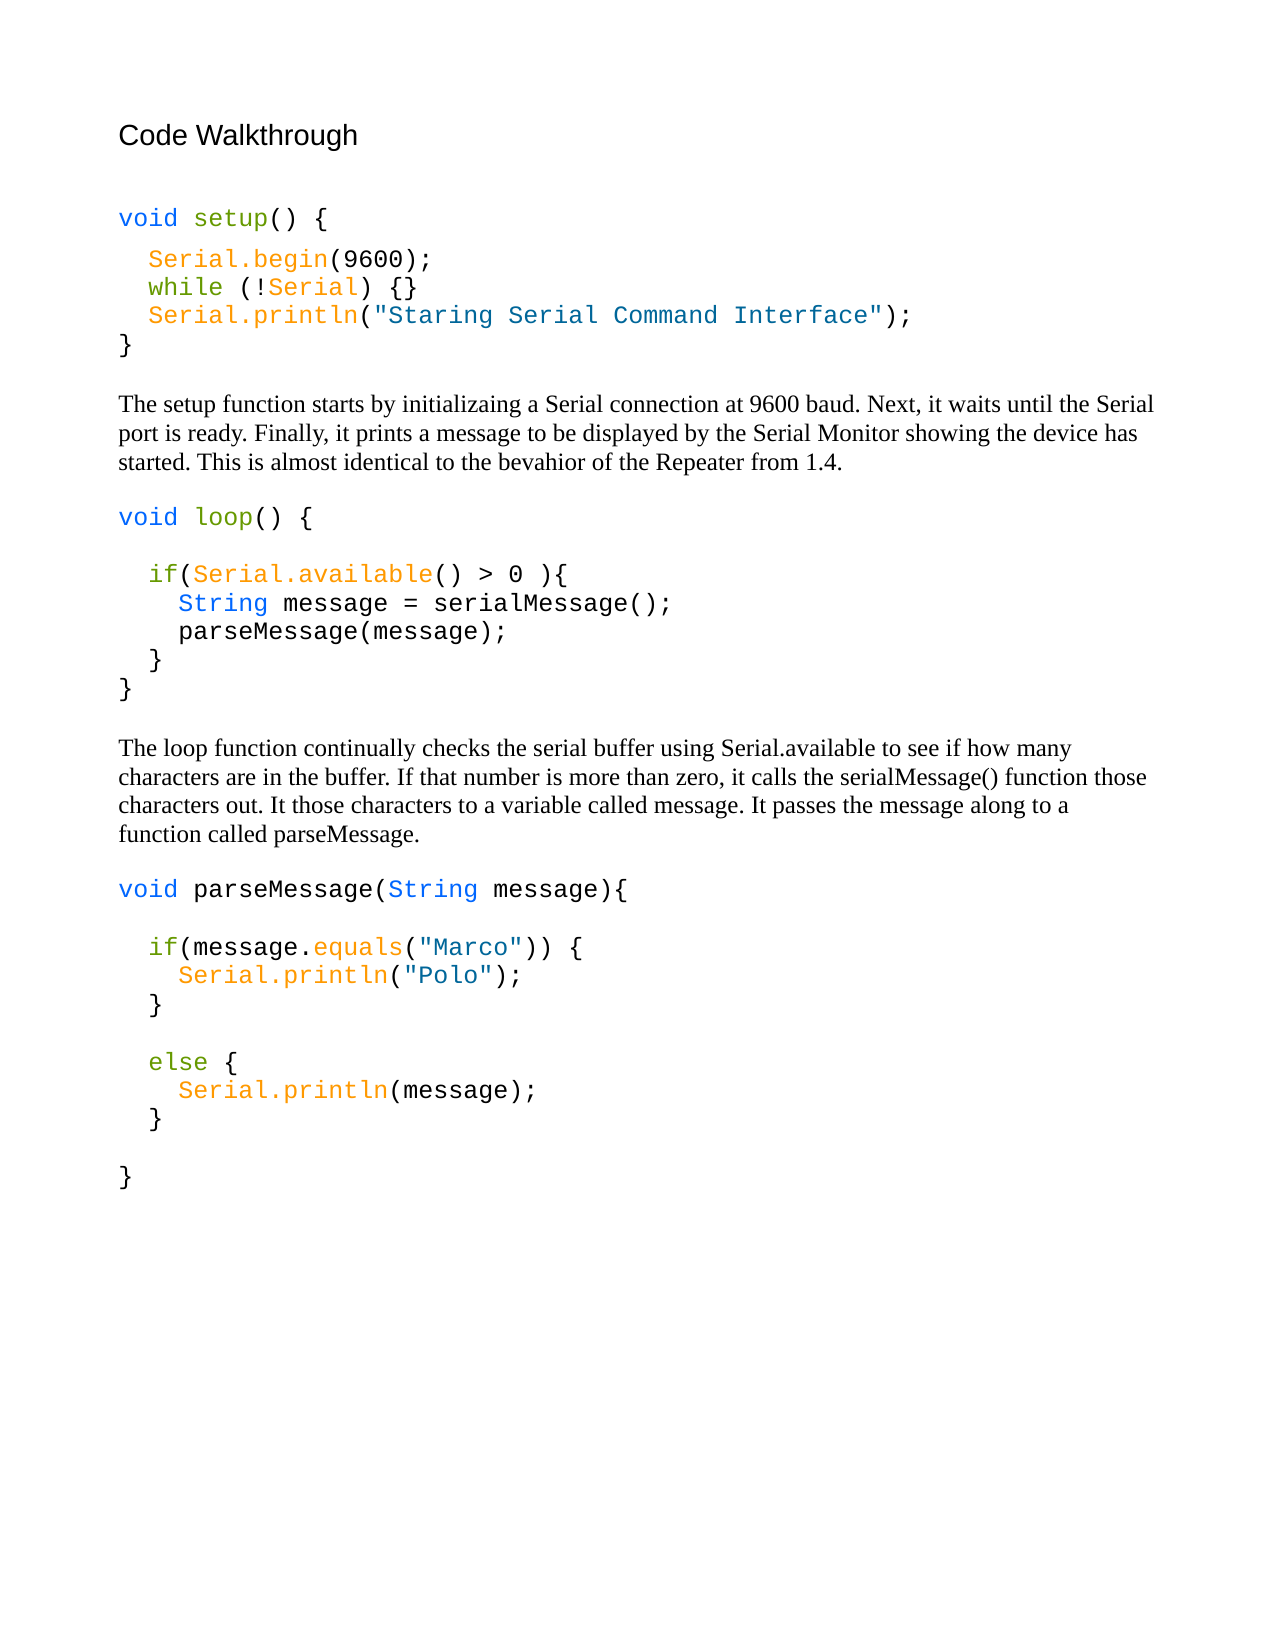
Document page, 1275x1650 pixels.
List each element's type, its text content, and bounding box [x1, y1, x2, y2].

text parseMessage(message); [118, 618, 1157, 647]
text if(Serial.available() > 0 ){ [118, 562, 1157, 590]
text String message = serialMessage(); [118, 590, 1157, 618]
text } [118, 647, 1157, 675]
text } [118, 675, 1157, 703]
text Serial.begin(9600); [118, 246, 1157, 274]
text if(message.equals("Marco")) { Serial.println("Polo"); } [118, 934, 1157, 1019]
text void setup() { [118, 205, 1157, 234]
text } [118, 331, 1157, 359]
subtitle Code Walkthrough [118, 118, 1157, 152]
text The loop function continually checks the serial buffer using Serial.available to see if how many characters are in the buffer. If that number is more than zero, it calls the serialMessage() function those characters out. It those characters to a variable called message. It passes the message along to a function called parseMessage. void parseMessage(String message){ [118, 733, 1157, 905]
text The setup function starts by initializaing a Serial connection at 9600 baud. Next, it waits until the Serial port is ready. Finally, it prints a message to be displayed by the Serial Monitor showing the device has started. This is almost identical to the bevahior of the Repeater from 1.4. void loop() { [118, 389, 1157, 532]
text } [118, 1163, 1157, 1192]
text else { Serial.println(message); } [118, 1049, 1157, 1134]
text while (!Serial) {} [118, 274, 1157, 303]
text Serial.println("Staring Serial Command Interface"); [118, 303, 1157, 331]
